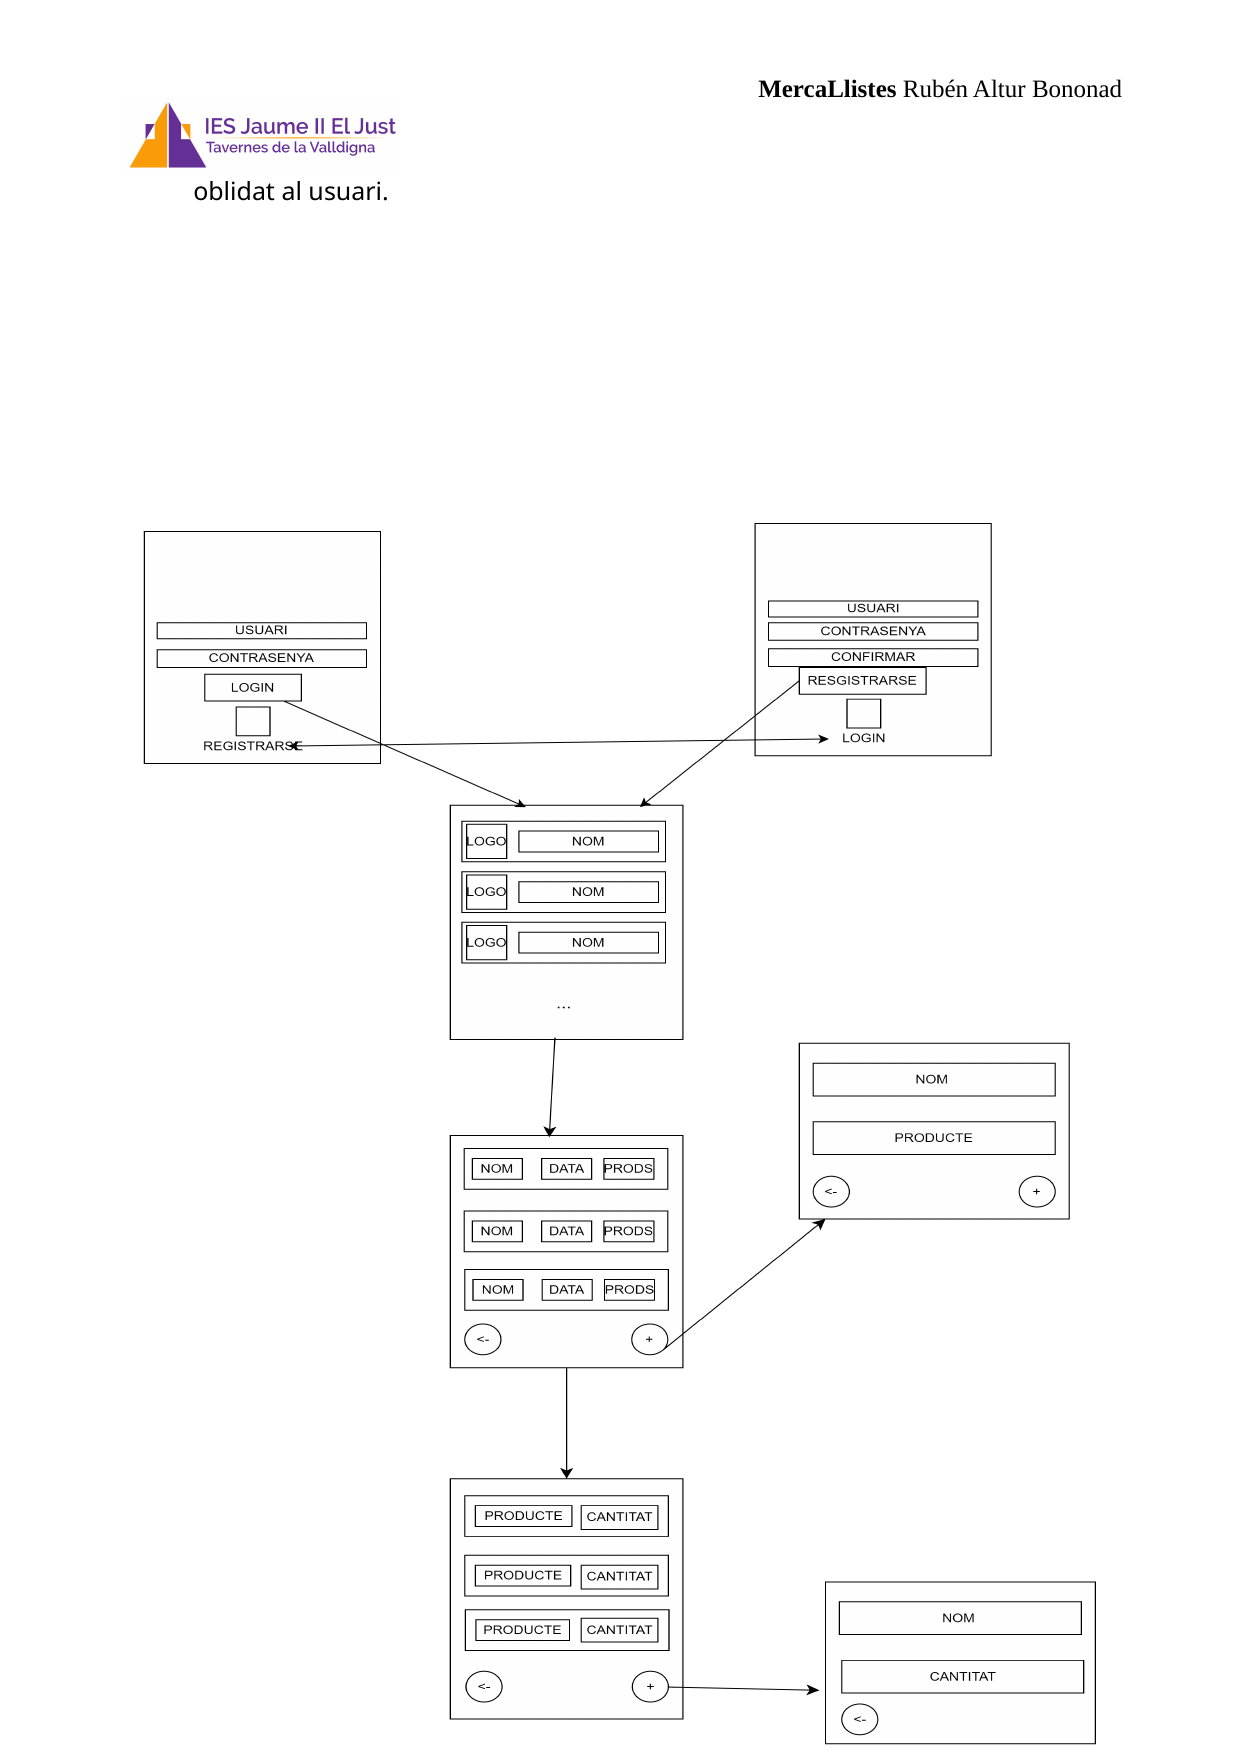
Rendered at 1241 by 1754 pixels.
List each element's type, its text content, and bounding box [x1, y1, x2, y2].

picture [126, 97, 396, 174]
picture [132, 514, 1108, 1754]
list oblidat al usuari. [156, 173, 1122, 207]
